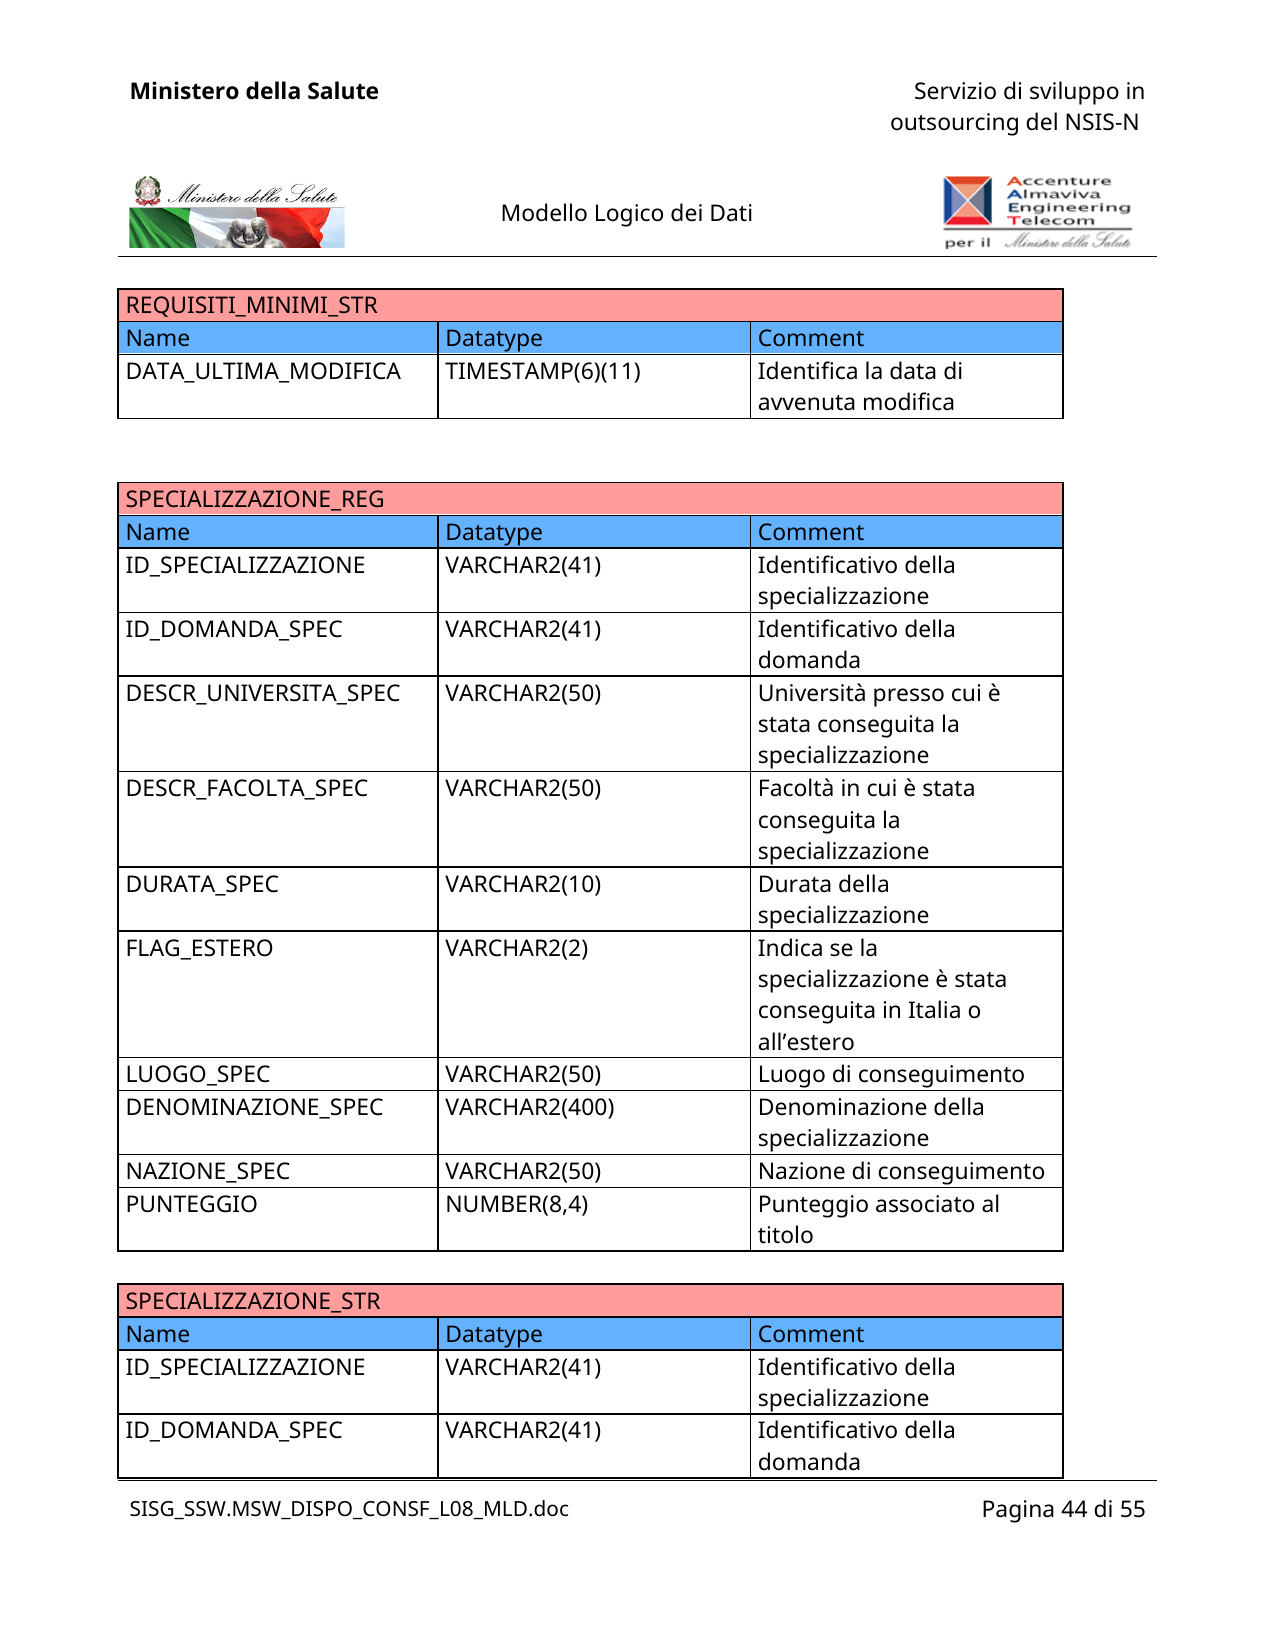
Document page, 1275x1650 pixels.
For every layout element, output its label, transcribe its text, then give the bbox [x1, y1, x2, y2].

table_cell Comment [751, 322, 1062, 353]
table_cell VARCHAR2(10) [439, 868, 750, 930]
table_cell VARCHAR2(41) [439, 549, 750, 611]
table_cell Name [119, 1318, 437, 1349]
table_cell LUOGO_SPEC [119, 1058, 437, 1089]
table_cell ID_SPECIALIZZAZIONE [119, 549, 437, 611]
table_cell Comment [751, 516, 1062, 547]
table_cell Nazione di conseguimento [751, 1155, 1062, 1186]
table_cell Comment [751, 1318, 1062, 1349]
table_cell Punteggio associato al titolo [751, 1188, 1062, 1250]
table_cell VARCHAR2(50) [439, 1058, 750, 1089]
table_cell Denominazione della specializzazione [751, 1091, 1062, 1153]
table_cell Datatype [439, 1318, 750, 1349]
table_cell Università presso cui è stata conseguita la specializzazione [751, 677, 1062, 771]
table_cell DENOMINAZIONE_SPEC [119, 1091, 437, 1153]
table_cell VARCHAR2(50) [439, 1155, 750, 1186]
table_header REQUISITI_MINIMI_STR [119, 290, 1062, 321]
table_cell Durata della specializzazione [751, 868, 1062, 930]
table_cell DATA_ULTIMA_MODIFICA [119, 355, 437, 418]
table_cell Identificativo della domanda [751, 1415, 1062, 1477]
table_cell Identificativo della domanda [751, 613, 1062, 675]
table_cell ID_DOMANDA_SPEC [119, 1415, 437, 1477]
table_cell VARCHAR2(2) [439, 932, 750, 1057]
table_cell FLAG_ESTERO [119, 932, 437, 1057]
table_cell DESCR_FACOLTA_SPEC [119, 772, 437, 866]
table_cell Datatype [439, 516, 750, 547]
table_cell Identifica la data di avvenuta modifica [751, 355, 1062, 418]
table_cell VARCHAR2(41) [439, 613, 750, 675]
table_cell VARCHAR2(50) [439, 772, 750, 866]
table_cell Datatype [439, 322, 750, 353]
table_cell VARCHAR2(41) [439, 1415, 750, 1477]
table_cell VARCHAR2(41) [439, 1351, 750, 1413]
table_header SPECIALIZZAZIONE_REG [119, 483, 1062, 514]
table_cell Luogo di conseguimento [751, 1058, 1062, 1089]
table_cell Name [119, 322, 437, 353]
table_cell Indica se la specializzazione è stata conseguita in Italia o all’estero [751, 932, 1062, 1057]
table_cell NUMBER(8,4) [439, 1188, 750, 1250]
table_cell Name [119, 516, 437, 547]
table_cell ID_DOMANDA_SPEC [119, 613, 437, 675]
table_cell Identificativo della specializzazione [751, 549, 1062, 611]
table_cell DURATA_SPEC [119, 868, 437, 930]
table_cell Facoltà in cui è stata conseguita la specializzazione [751, 772, 1062, 866]
table_cell ID_SPECIALIZZAZIONE [119, 1351, 437, 1413]
table_header SPECIALIZZAZIONE_STR [119, 1285, 1062, 1316]
table_cell VARCHAR2(400) [439, 1091, 750, 1153]
table_cell TIMESTAMP(6)(11) [439, 355, 750, 418]
table_cell DESCR_UNIVERSITA_SPEC [119, 677, 437, 771]
table_cell NAZIONE_SPEC [119, 1155, 437, 1186]
table_cell Identificativo della specializzazione [751, 1351, 1062, 1413]
table_cell PUNTEGGIO [119, 1188, 437, 1250]
table_cell VARCHAR2(50) [439, 677, 750, 771]
